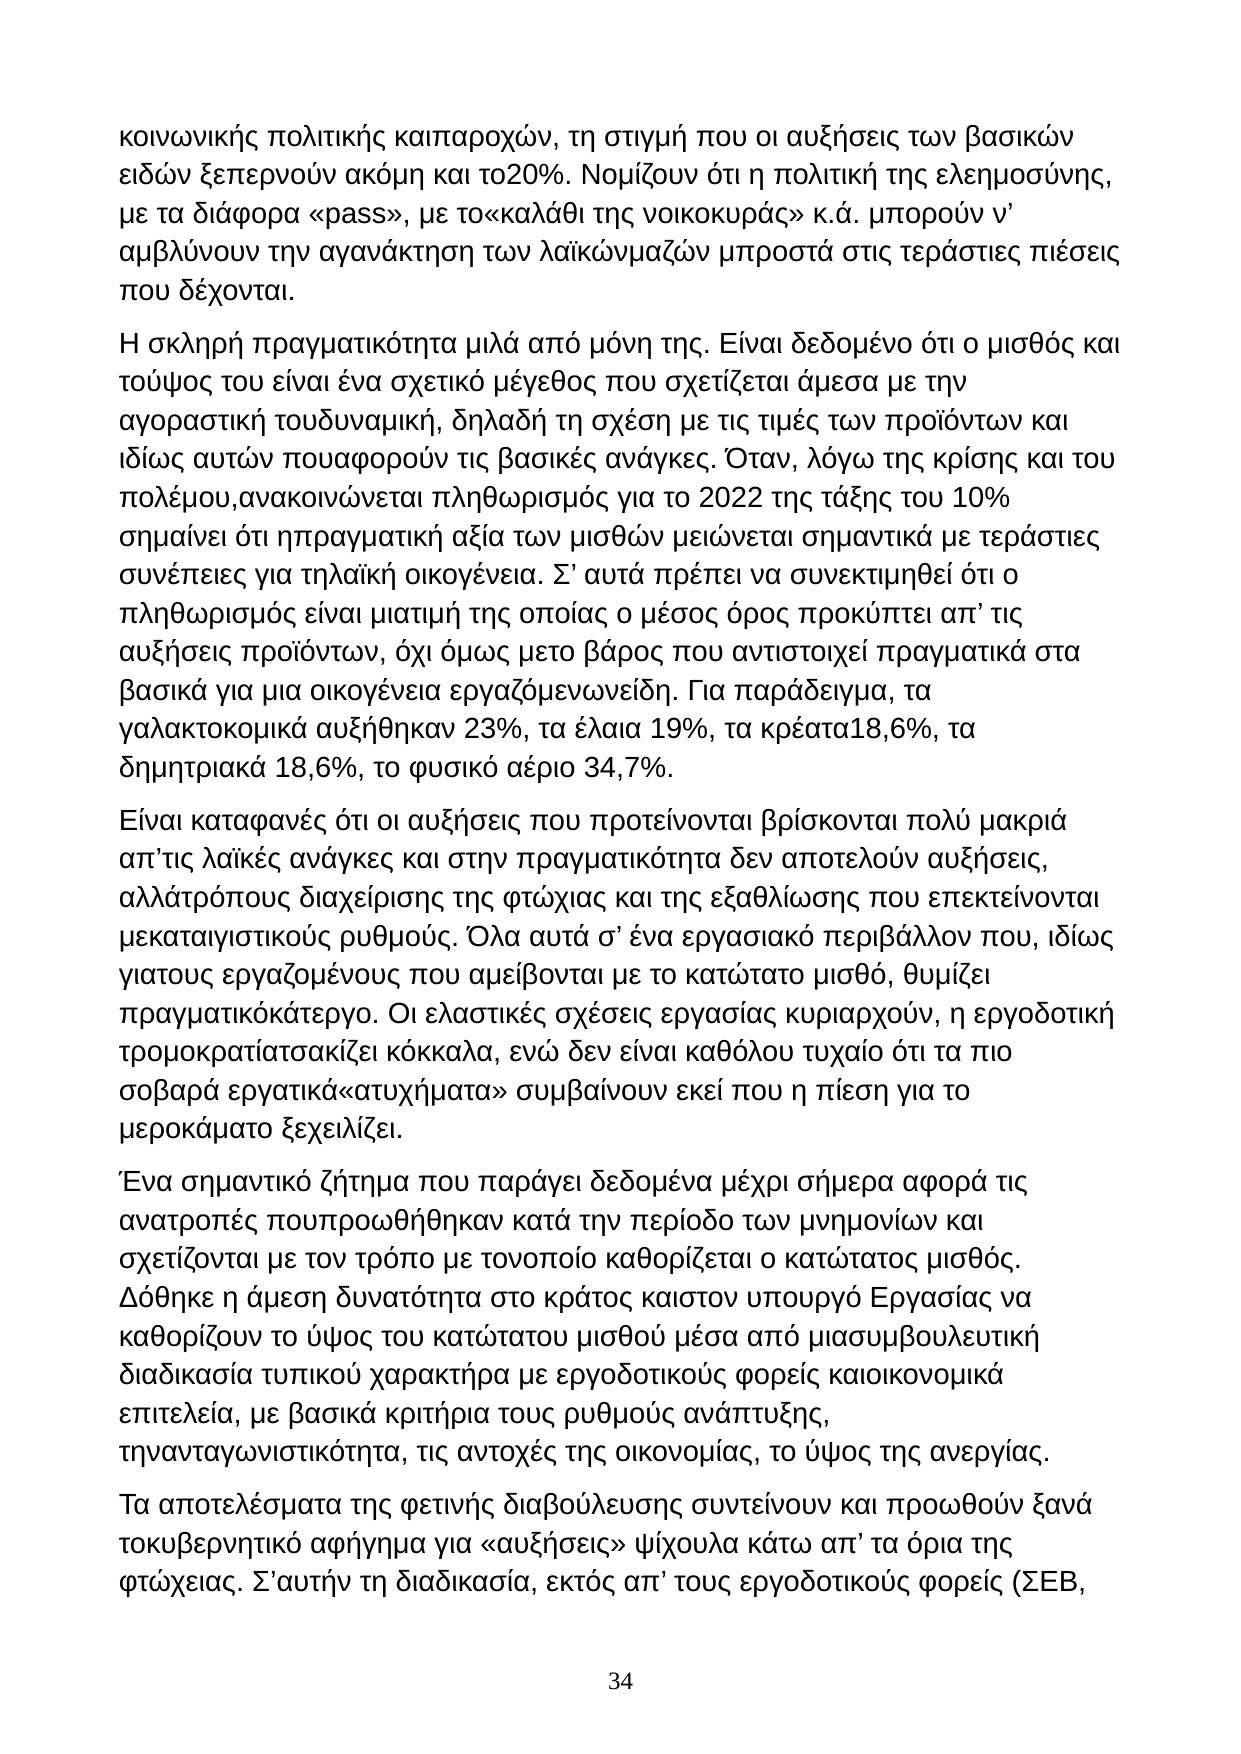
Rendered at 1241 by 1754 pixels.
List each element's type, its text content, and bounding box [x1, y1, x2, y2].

text κοινωνικής πολιτικής καιπαροχών, τη στιγμή που οι αυξήσεις των βασικών ειδών ξεπερνούν ακόμη και το20%. Νομίζουν ότι η πολιτική της ελεημοσύνης, με τα διάφορα «pass», με το«καλάθι της νοικοκυράς» κ.ά. μπορούν ν’ αμβλύνουν την αγανάκτηση των λαϊκώνμαζών μπροστά στις τεράστιες πιέσεις που δέχονται. [118, 118, 1122, 306]
text Η σκληρή πραγματικότητα μιλά από μόνη της. Είναι δεδομένο ότι ο μισθός και τούψος του είναι ένα σχετικό μέγεθος που σχετίζεται άμεσα με την αγοραστική τουδυναμική, δηλαδή τη σχέση με τις τιμές των προϊόντων και ιδίως αυτών πουαφορούν τις βασικές ανάγκες. Όταν, λόγω της κρίσης και του πολέμου,ανακοινώνεται πληθωρισμός για το 2022 της τάξης του 10% σημαίνει ότι ηπραγματική αξία των μισθών μειώνεται σημαντικά με τεράστιες συνέπειες για τηλαϊκή οικογένεια. Σ’ αυτά πρέπει να συνεκτιμηθεί ότι ο πληθωρισμός είναι μιατιμή της οποίας ο μέσος όρος προκύπτει απ’ τις αυξήσεις προϊόντων, όχι όμως μετο βάρος που αντιστοιχεί πραγματικά στα βασικά για μια οικογένεια εργαζόμενωνείδη. Για παράδειγμα, τα γαλακτοκομικά αυξήθηκαν 23%, τα έλαια 19%, τα κρέατα18,6%, τα δημητριακά 18,6%, το φυσικό αέριο 34,7%. [118, 326, 1122, 783]
text Ένα σημαντικό ζήτημα που παράγει δεδομένα μέχρι σήμερα αφορά τις ανατροπές πουπροωθήθηκαν κατά την περίοδο των μνημονίων και σχετίζονται με τον τρόπο με τονοποίο καθορίζεται ο κατώτατος μισθός. Δόθηκε η άμεση δυνατότητα στο κράτος καιστον υπουργό Εργασίας να καθορίζουν το ύψος του κατώτατου μισθού μέσα από μιασυμβουλευτική διαδικασία τυπικού χαρακτήρα με εργοδοτικούς φορείς καιοικονομικά επιτελεία, με βασικά κριτήρια τους ρυθμούς ανάπτυξης, τηνανταγωνιστικότητα, τις αντοχές της οικονομίας, το ύψος της ανεργίας. [118, 1164, 1122, 1468]
text Είναι καταφανές ότι οι αυξήσεις που προτείνονται βρίσκονται πολύ μακριά απ’τις λαϊκές ανάγκες και στην πραγματικότητα δεν αποτελούν αυξήσεις, αλλάτρόπους διαχείρισης της φτώχιας και της εξαθλίωσης που επεκτείνονται μεκαταιγιστικούς ρυθμούς. Όλα αυτά σ’ ένα εργασιακό περιβάλλον που, ιδίως γιατους εργαζομένους που αμείβονται με το κατώτατο μισθό, θυμίζει πραγματικόκάτεργο. Οι ελαστικές σχέσεις εργασίας κυριαρχούν, η εργοδοτική τρομοκρατίατσακίζει κόκκαλα, ενώ δεν είναι καθόλου τυχαίο ότι τα πιο σοβαρά εργατικά«ατυχήματα» συμβαίνουν εκεί που η πίεση για το μεροκάματο ξεχειλίζει. [118, 803, 1122, 1145]
text Τα αποτελέσματα της φετινής διαβούλευσης συντείνουν και προωθούν ξανά τοκυβερνητικό αφήγημα για «αυξήσεις» ψίχουλα κάτω απ’ τα όρια της φτώχειας. Σ’αυτήν τη διαδικασία, εκτός απ’ τους εργοδοτικούς φορείς (ΣΕΒ, [118, 1487, 1122, 1598]
